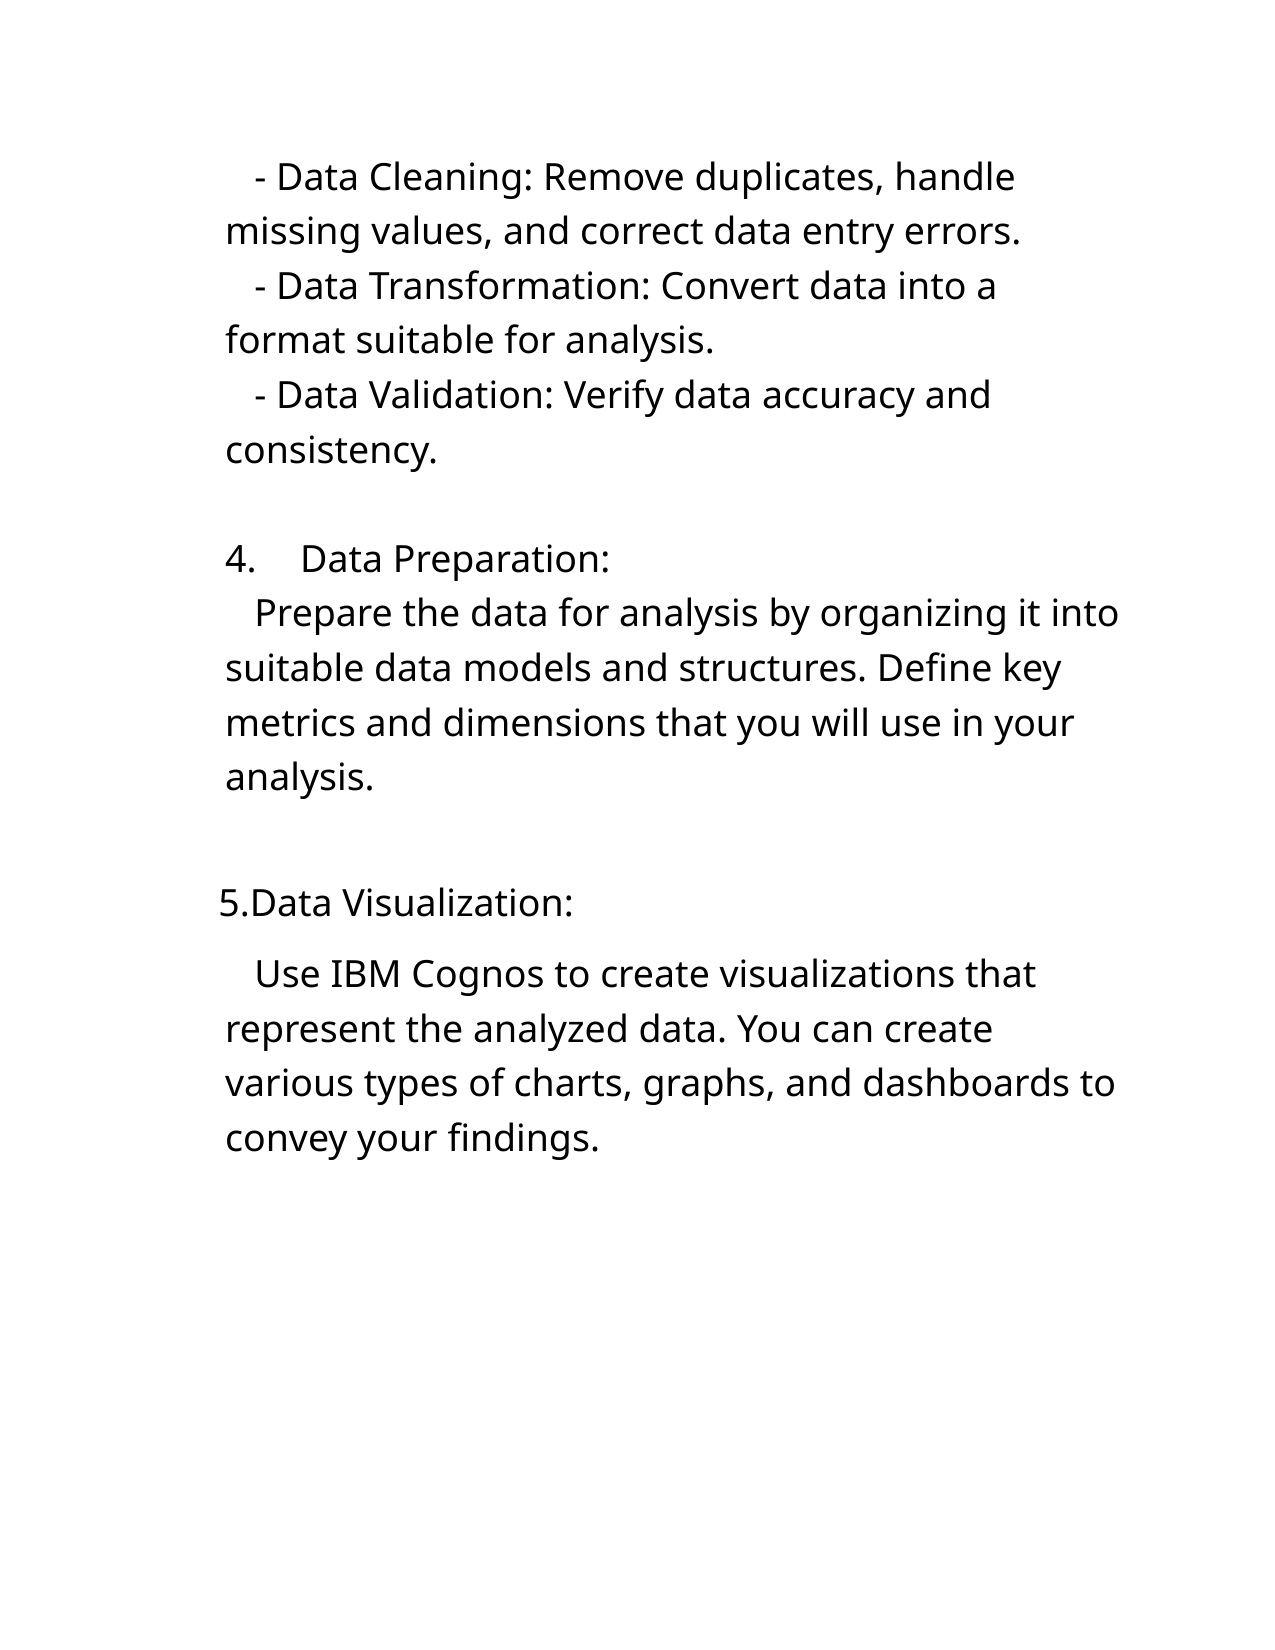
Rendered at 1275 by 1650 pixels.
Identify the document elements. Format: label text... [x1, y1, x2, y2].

list - Data Transformation: Convert data into a format suitable for analysis. [225, 259, 1125, 365]
list - Data Validation: Verify data accuracy and consistency. [225, 368, 1125, 474]
list - Data Cleaning: Remove duplicates, handle missing values, and correct data entry errors. [225, 150, 1125, 256]
list Prepare the data for analysis by organizing it into suitable data models and structures. Define key metrics and dimensions that you will use in your analysis. [225, 587, 1125, 801]
list Use IBM Cognos to create visualizations that represent the analyzed data. You can create various types of charts, graphs, and dashboards to convey your findings. [225, 947, 1125, 1162]
text 5.Data Visualization: [150, 876, 1125, 927]
list Data Preparation: [225, 532, 1125, 583]
